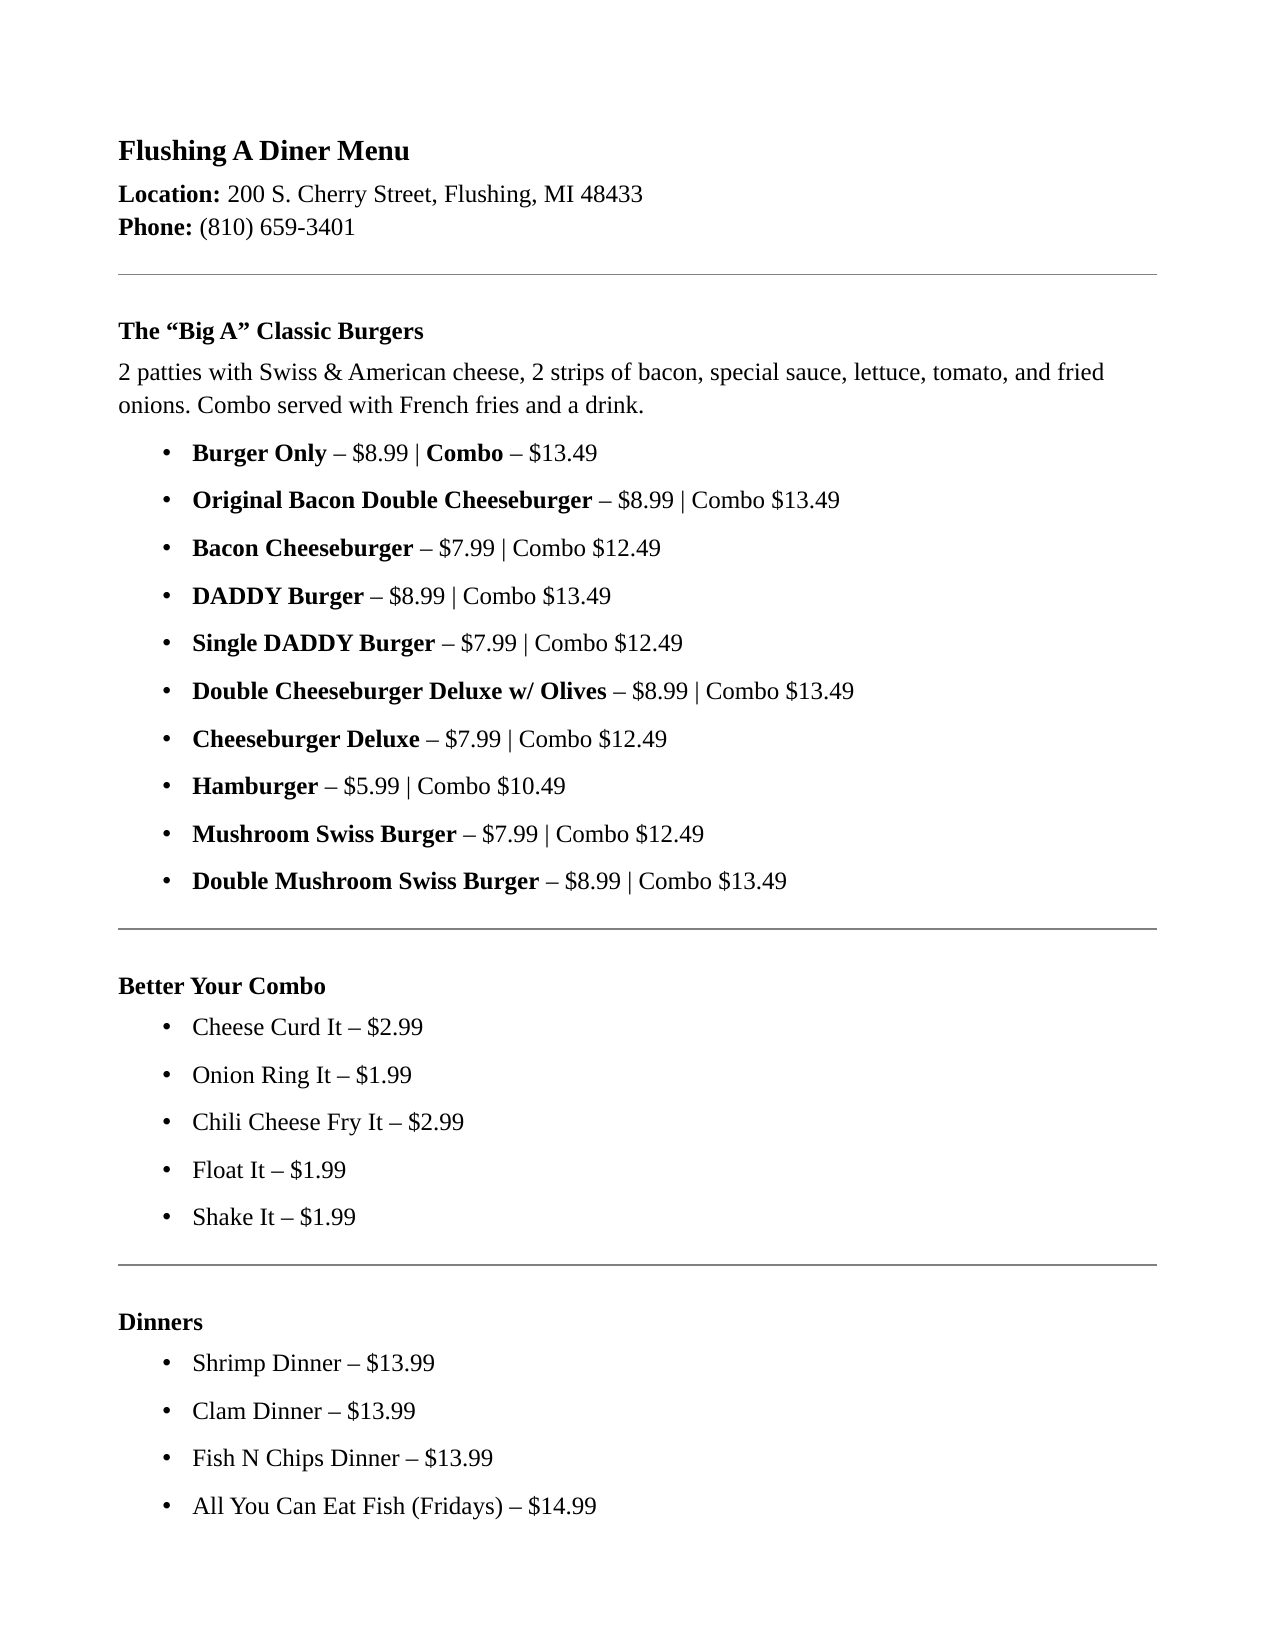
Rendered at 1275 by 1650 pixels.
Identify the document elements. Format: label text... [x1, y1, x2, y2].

list Single DADDY Burger – $7.99 | Combo $12.49 [162, 628, 1157, 657]
list Fish N Chips Dinner – $13.99 [162, 1443, 1157, 1472]
list Float It – $1.99 [162, 1155, 1157, 1184]
text 2 patties with Swiss & American cheese, 2 strips of bacon, special sauce, lettuce, tomato, and fried onions. Combo served with French fries and a drink. [118, 357, 1157, 419]
subtitle Dinners [118, 1307, 1157, 1336]
list Double Cheeseburger Deluxe w/ Olives – $8.99 | Combo $13.49 [162, 676, 1157, 705]
list DADDY Burger – $8.99 | Combo $13.49 [162, 581, 1157, 609]
list Clam Dinner – $13.99 [162, 1396, 1157, 1424]
subtitle The “Big A” Classic Burgers [118, 316, 1157, 345]
list Hamburger – $5.99 | Combo $10.49 [162, 771, 1157, 800]
subtitle Better Your Combo [118, 971, 1157, 999]
list Original Bacon Double Cheeseburger – $8.99 | Combo $13.49 [162, 486, 1157, 514]
list Cheese Curd It – $2.99 [162, 1012, 1157, 1041]
list Burger Only – $8.99 | Combo – $13.49 [162, 438, 1157, 467]
list Shake It – $1.99 [162, 1202, 1157, 1231]
list Onion Ring It – $1.99 [162, 1060, 1157, 1088]
list Mushroom Swiss Burger – $7.99 | Combo $12.49 [162, 819, 1157, 848]
list Shrimp Dinner – $13.99 [162, 1348, 1157, 1377]
list Double Mushroom Swiss Burger – $8.99 | Combo $13.49 [162, 866, 1157, 895]
text Location: 200 S. Cherry Street, Flushing, MI 48433 Phone: (810) 659-3401 [118, 179, 1157, 241]
list Chili Cheese Fry It – $2.99 [162, 1107, 1157, 1136]
subtitle Flushing A Diner Menu [118, 133, 1157, 166]
list Bacon Cheeseburger – $7.99 | Combo $12.49 [162, 533, 1157, 562]
list Cheeseburger Deluxe – $7.99 | Combo $12.49 [162, 724, 1157, 752]
list All You Can Eat Fish (Fridays) – $14.99 [162, 1491, 1157, 1520]
